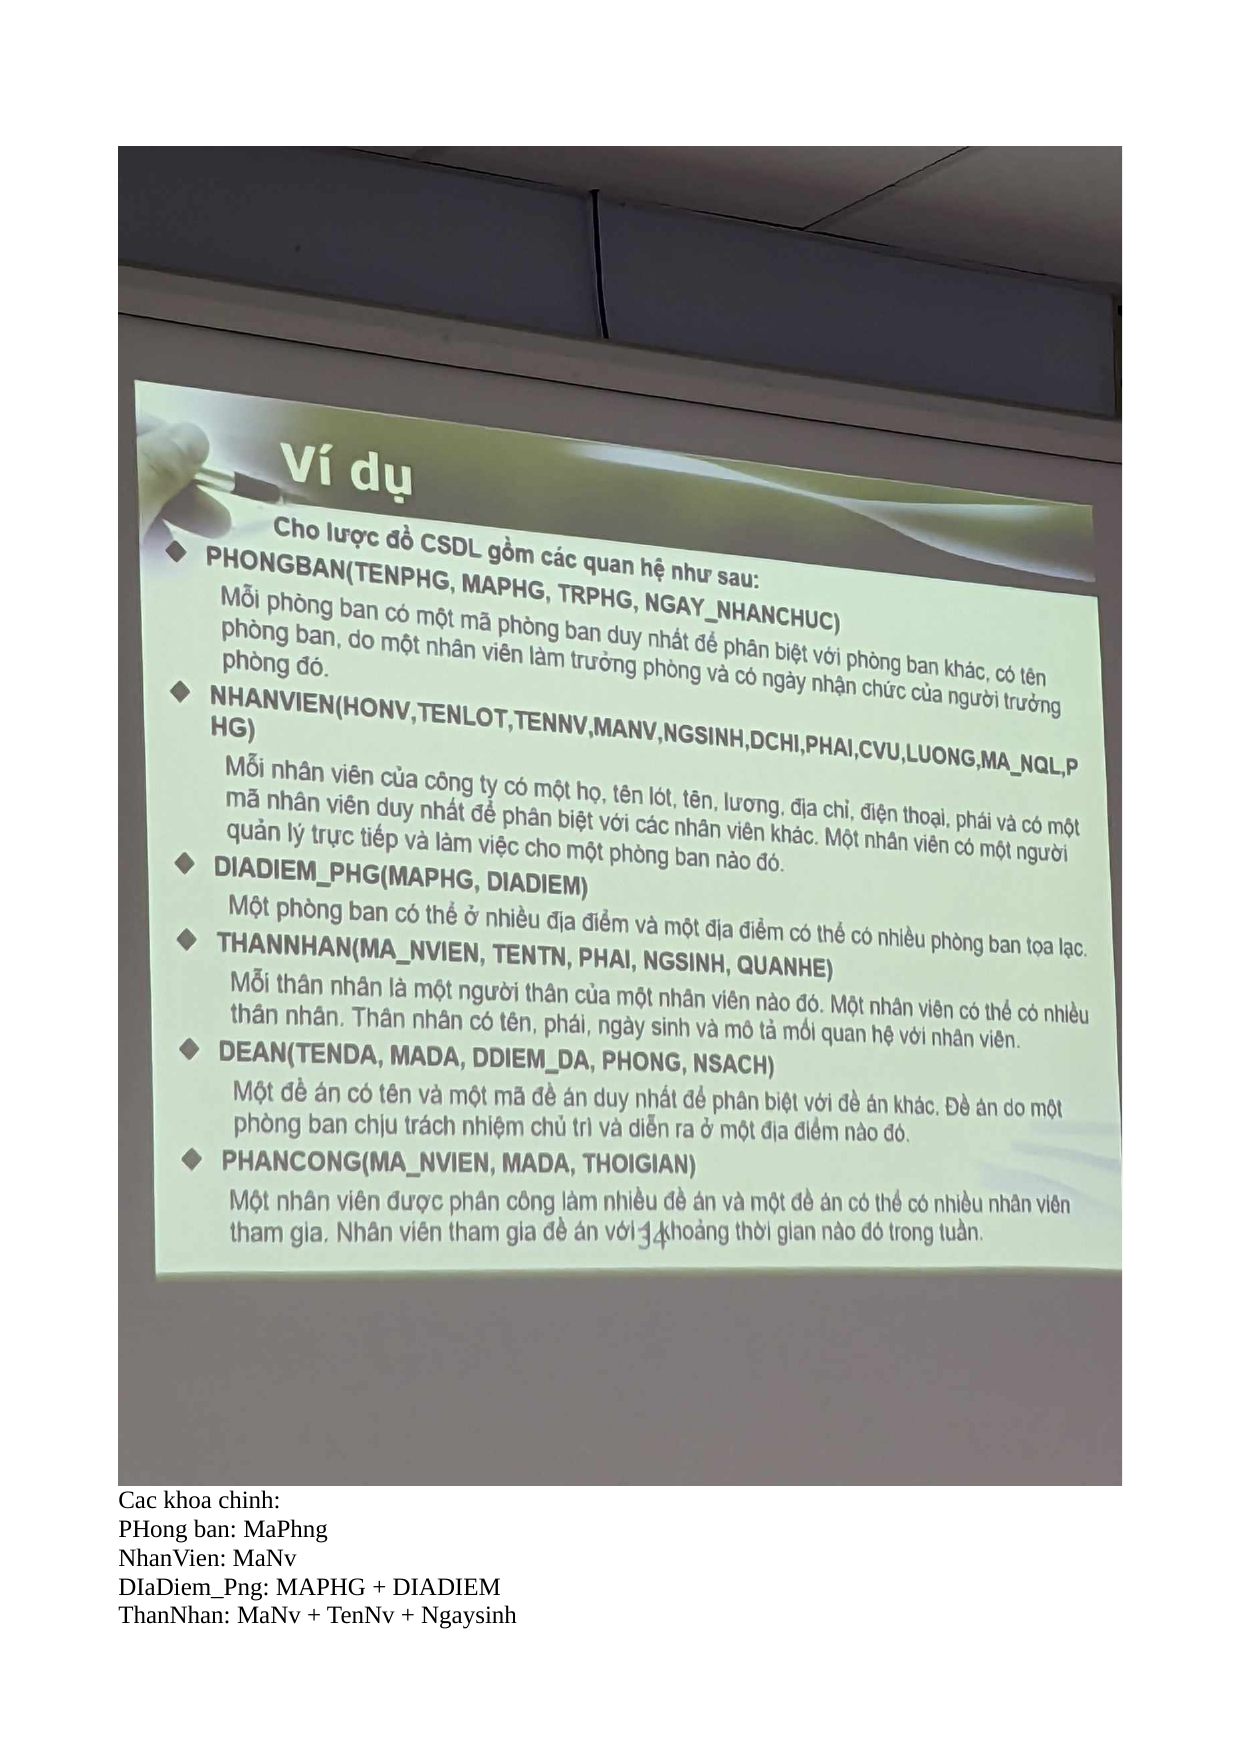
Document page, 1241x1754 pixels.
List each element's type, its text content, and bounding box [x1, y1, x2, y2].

text NhanVien: MaNv [118, 1543, 1122, 1572]
text Cac khoa chinh: [118, 1486, 1122, 1514]
text PHong ban: MaPhng [118, 1514, 1122, 1543]
text DIaDiem_Png: MAPHG + DIADIEM [118, 1572, 1122, 1600]
text ThanNhan: MaNv + TenNv + Ngaysinh [118, 1600, 1122, 1629]
picture [118, 146, 1123, 1486]
